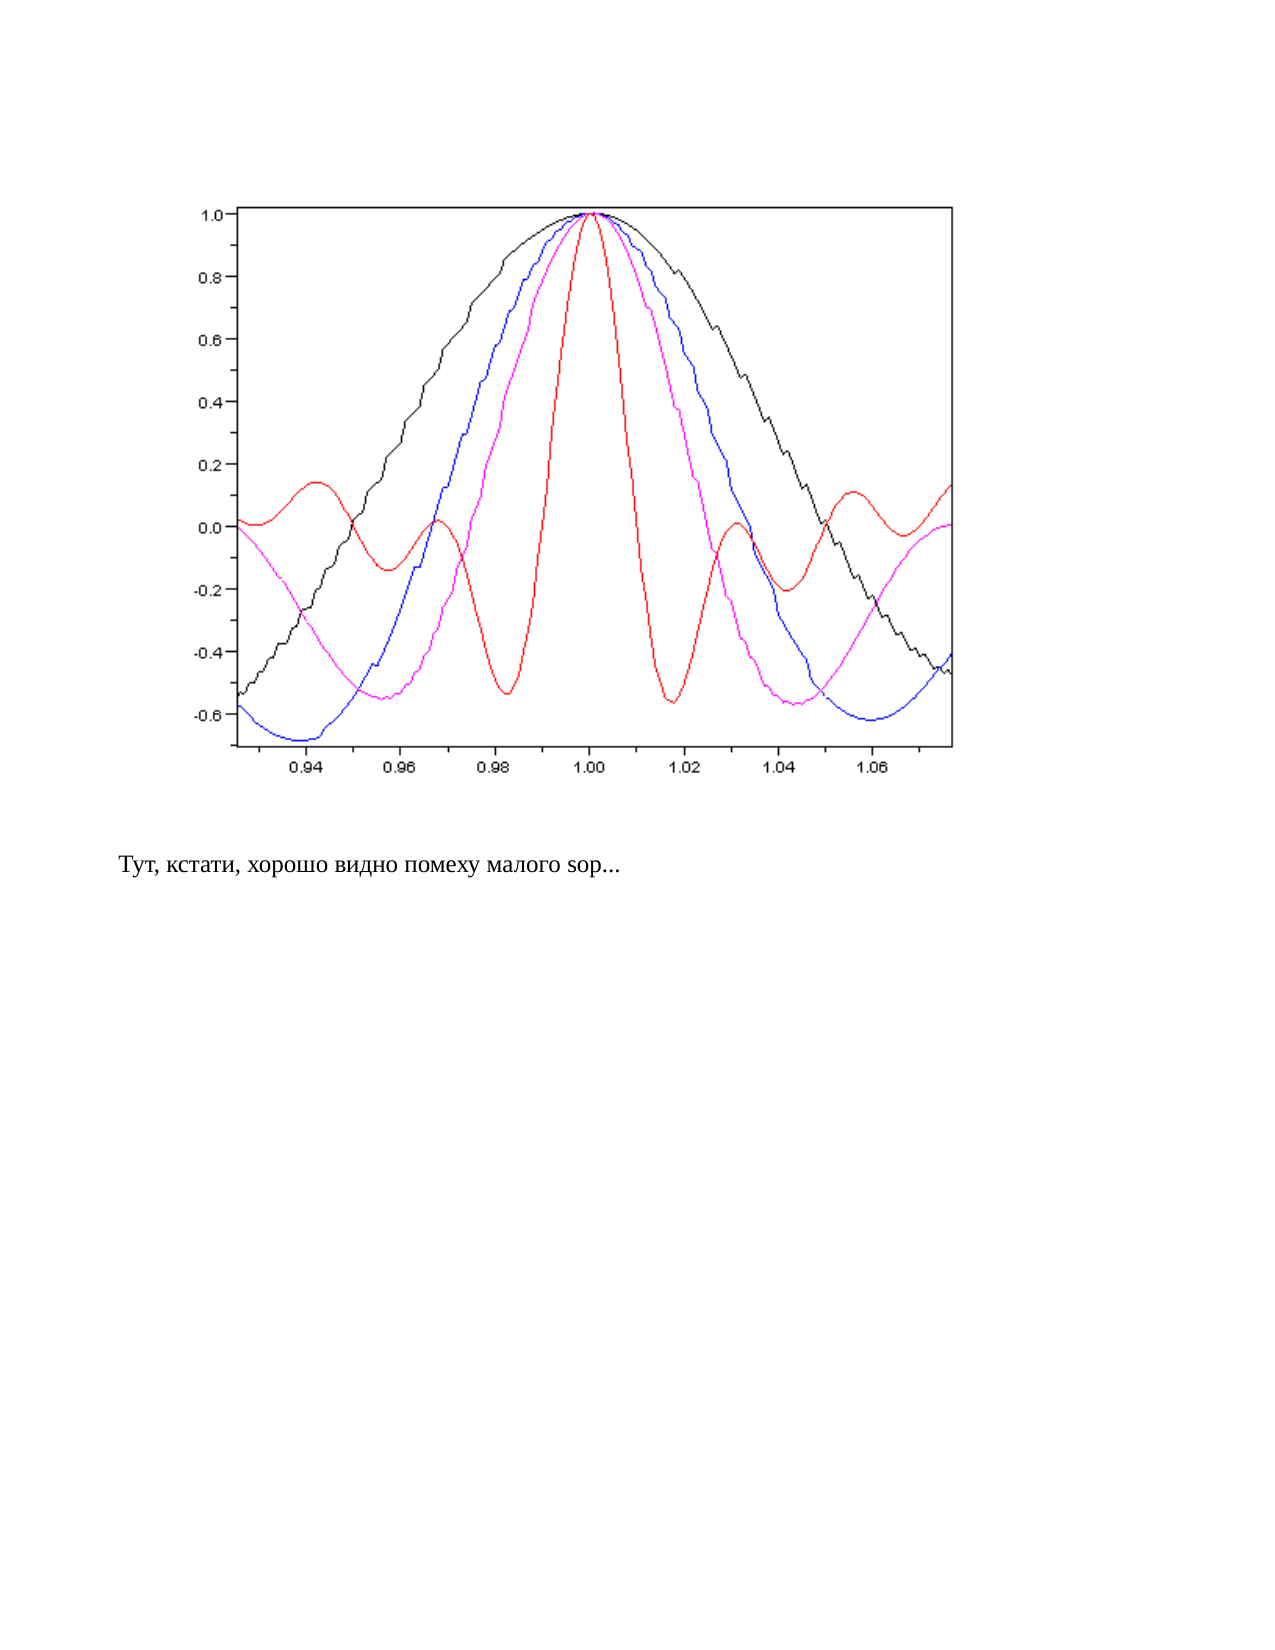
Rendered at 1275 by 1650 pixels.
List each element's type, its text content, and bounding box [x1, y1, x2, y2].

picture [118, 118, 1072, 837]
text Тут, кстати, хорошо видно помеху малого sop... [118, 849, 1157, 878]
